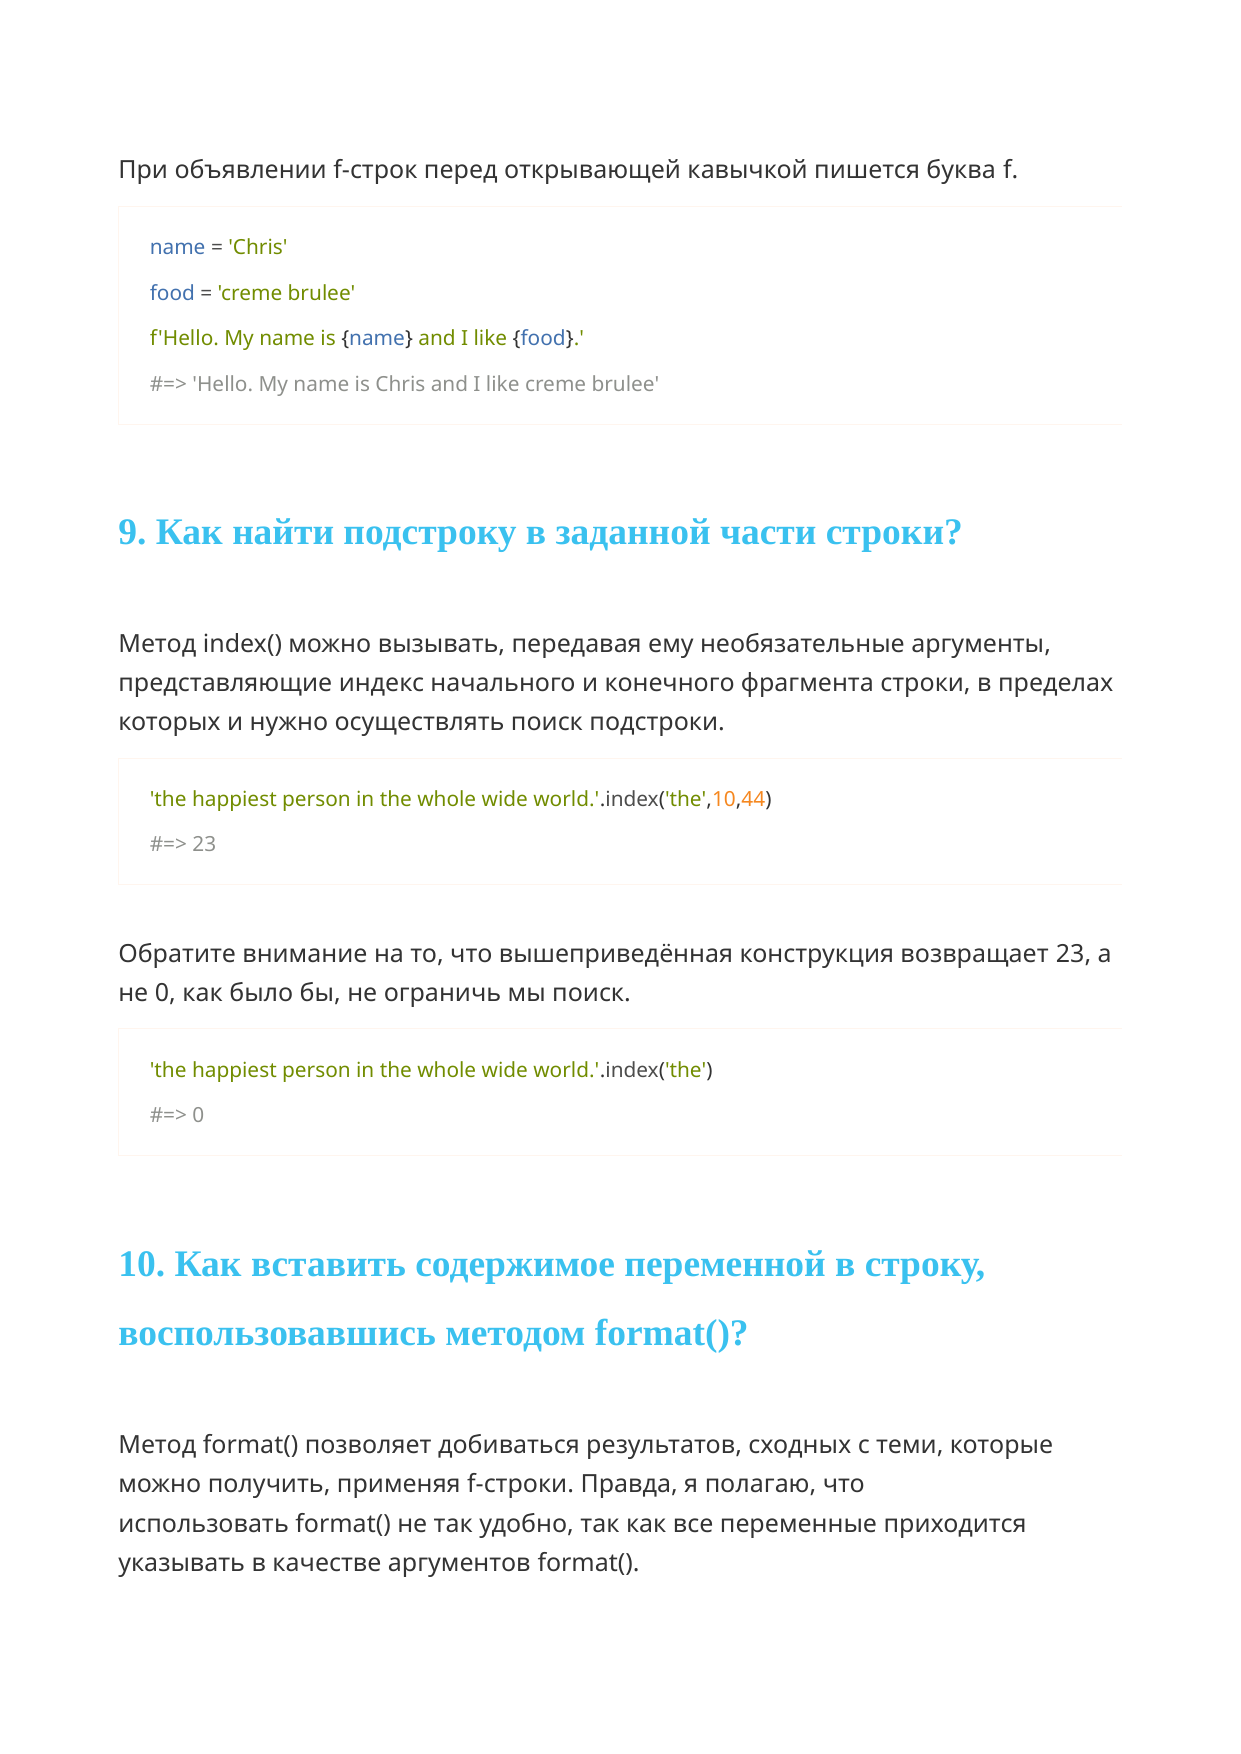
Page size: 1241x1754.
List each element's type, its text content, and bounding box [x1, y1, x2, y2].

text 'the happiest person in the whole wide world.'.index('the') [119, 1029, 1122, 1074]
text Метод index() можно вызывать, передавая ему необязательные аргументы, представляющие индекс начального и конечного фрагмента строки, в пределах которых и нужно осуществлять поиск подстроки. [118, 591, 1122, 738]
text Метод format() позволяет добиваться результатов, сходных с теми, которые можно получить, применяя f-строки. Правда, я полагаю, что использовать format() не так удобно, так как все переменные приходится указывать в качестве аргументов format(). [118, 1393, 1122, 1578]
text 'the happiest person in the whole wide world.'.index('the',10,44) [119, 759, 1122, 803]
text name = 'Chris' [119, 207, 1122, 251]
text При объявлении f-строк перед открывающей кавычкой пишется буква f. [118, 118, 1122, 186]
text Обратите внимание на то, что вышеприведённая конструкция возвращает 23, а не 0, как было бы, не ограничь мы поиск. [118, 902, 1122, 1009]
text #=> 23 [119, 803, 1122, 884]
text #=> 0 [119, 1074, 1122, 1155]
subtitle 10. Как вставить содержимое переменной в строку, воспользовавшись методом format()? [118, 1241, 1122, 1354]
subtitle 9. Как найти подстроку в заданной части строки? [118, 509, 1122, 552]
text #=> 'Hello. My name is Chris and I like creme brulee' [119, 342, 1122, 424]
text f'Hello. My name is {name} and I like {food}.' [119, 297, 1122, 342]
text food = 'creme brulee' [119, 251, 1122, 297]
